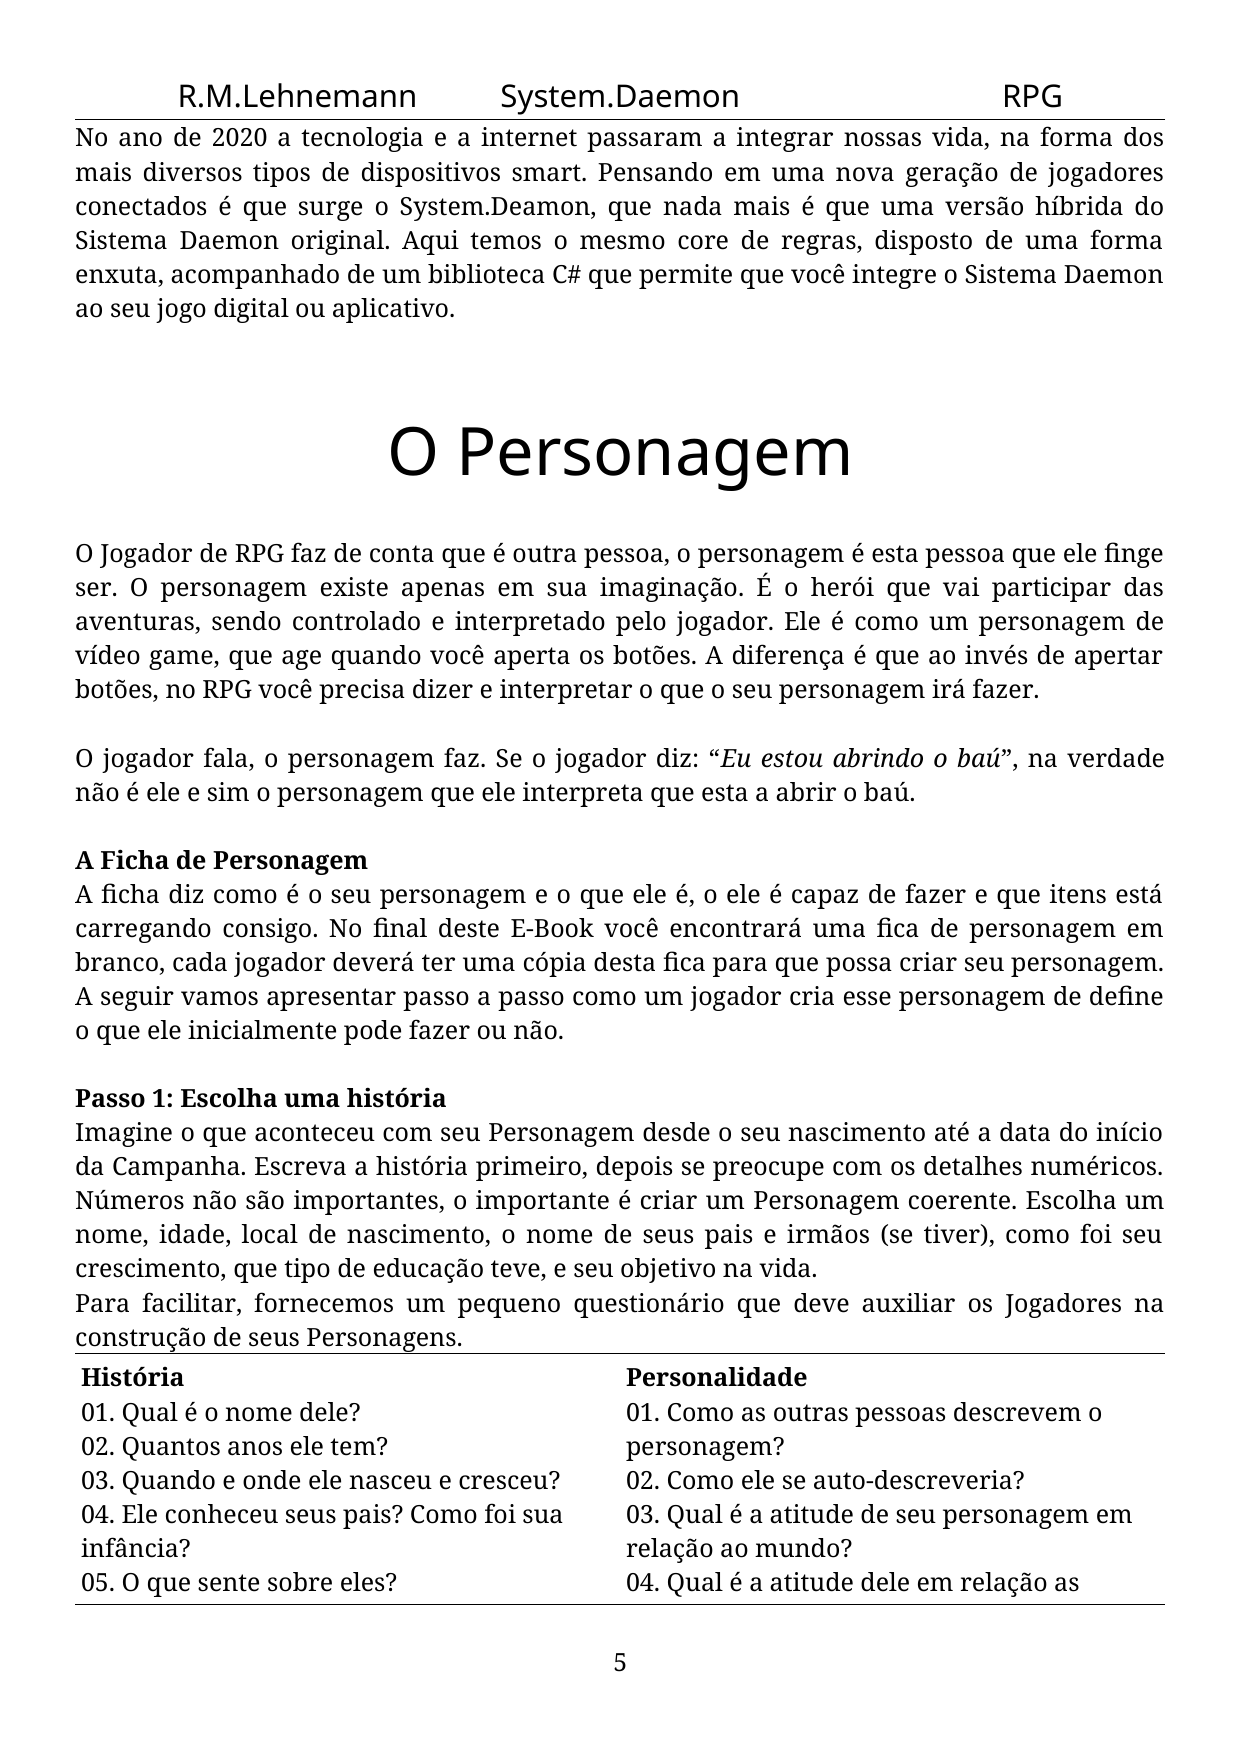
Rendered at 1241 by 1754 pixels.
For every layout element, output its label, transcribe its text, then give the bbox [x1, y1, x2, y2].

text O Personagem [75, 404, 1165, 495]
text O Jogador de RPG faz de conta que é outra pessoa, o personagem é esta pessoa que ele finge ser. O personagem existe apenas em sua imaginação. É o herói que vai participar das aventuras, sendo controlado e interpretado pelo jogador. Ele é como um personagem de vídeo game, que age quando você aperta os botões. A diferença é que ao invés de apertar botões, no RPG você precisa dizer e interpretar o que o seu personagem irá fazer. [75, 536, 1165, 706]
text Imagine o que aconteceu com seu Personagem desde o seu nascimento até a data do início da Campanha. Escreva a história primeiro, depois se preocupe com os detalhes numéricos. Números não são importantes, o importante é criar um Personagem coerente. Escolha um nome, idade, local de nascimento, o nome de seus pais e irmãos (se tiver), como foi seu crescimento, que tipo de educação teve, e seu objetivo na vida. [75, 1115, 1165, 1285]
text Para facilitar, fornecemos um pequeno questionário que deve auxiliar os Jogadores na construção de seus Personagens. [75, 1285, 1165, 1353]
text Passo 1: Escolha uma história [75, 1081, 1165, 1115]
text A ficha diz como é o seu personagem e o que ele é, o ele é capaz de fazer e que itens está carregando consigo. No final deste E-Book você encontrará uma fica de personagem em branco, cada jogador deverá ter uma cópia desta fica para que possa criar seu personagem. A seguir vamos apresentar passo a passo como um jogador cria esse personagem de define o que ele inicialmente pode fazer ou não. [75, 876, 1165, 1047]
text A Ficha de Personagem [75, 842, 1165, 876]
table_header História 01. Qual é o nome dele? 02. Quantos anos ele tem? 03. Quando e onde ele nasceu e cresceu? 04. Ele conheceu seus pais? Como foi sua infância? 05. O que sente sobre eles? [75, 1354, 620, 1604]
table_header Personalidade 01. Como as outras pessoas descrevem o personagem? 02. Como ele se auto-descreveria? 03. Qual é a atitude de seu personagem em relação ao mundo? 04. Qual é a atitude dele em relação as [620, 1354, 1165, 1604]
text No ano de 2020 a tecnologia e a internet passaram a integrar nossas vida, na forma dos mais diversos tipos de dispositivos smart. Pensando em uma nova geração de jogadores conectados é que surge o System.Deamon, que nada mais é que uma versão híbrida do Sistema Daemon original. Aqui temos o mesmo core de regras, disposto de uma forma enxuta, acompanhado de um biblioteca C# que permite que você integre o Sistema Daemon ao seu jogo digital ou aplicativo. [75, 120, 1165, 324]
text O jogador fala, o personagem faz. Se o jogador diz: “Eu estou abrindo o baú”, na verdade não é ele e sim o personagem que ele interpreta que esta a abrir o baú. [75, 740, 1165, 808]
